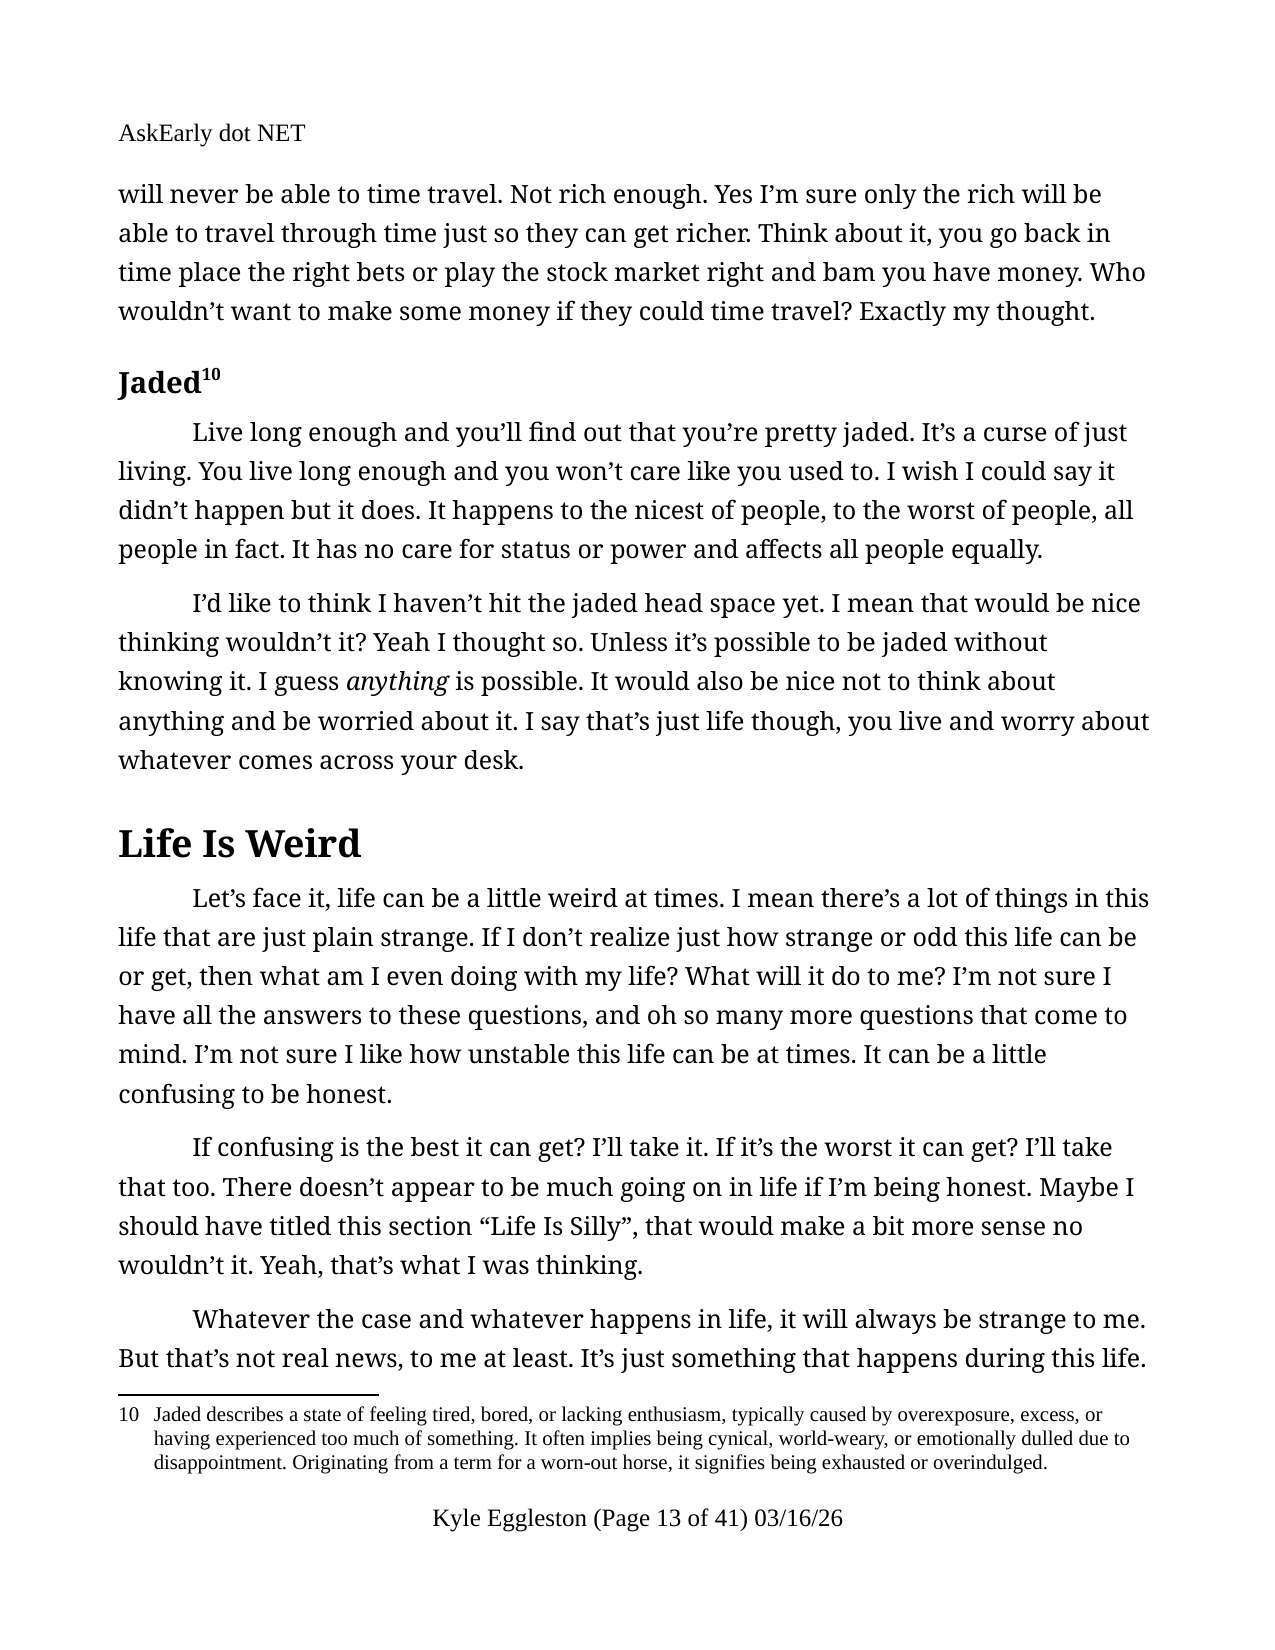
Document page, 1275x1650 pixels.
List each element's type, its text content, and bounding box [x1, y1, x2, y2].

text Let’s face it, life can be a little weird at times. I mean there’s a lot of things in this life that are just plain strange. If I don’t realize just how strange or odd this life can be or get, then what am I even doing with my life? What will it do to me? I’m not sure I have all the answers to these questions, and oh so many more questions that come to mind. I’m not sure I like how unstable this life can be at times. It can be a little confusing to be honest. [118, 880, 1157, 1110]
text will never be able to time travel. Not rich enough. Yes I’m sure only the rich will be able to travel through time just so they can get richer. Think about it, you go back in time place the right bets or play the stock market right and bam you have money. Who wouldn’t want to make some money if they could time travel? Exactly my thought. [118, 176, 1157, 328]
text Jaded describes a state of feeling tired, bored, or lacking enthusiasm, typically caused by overexposure, excess, or having experienced too much of something. It often implies being cynical, world-weary, or emotionally dulled due to disappointment. Originating from a term for a worn-out horse, it signifies being exhausted or overindulged. [118, 1401, 1157, 1474]
subtitle Jaded [118, 362, 1157, 402]
text Live long enough and you’ll find out that you’re pretty jaded. It’s a curse of just living. You live long enough and you won’t care like you used to. I wish I could say it didn’t happen but it does. It happens to the nicest of people, to the worst of people, all people in fact. It has no care for status or power and affects all people equally. [118, 414, 1157, 566]
text If confusing is the best it can get? I’ll take it. If it’s the worst it can get? I’ll take that too. There doesn’t appear to be much going on in life if I’m being honest. Maybe I should have titled this section “Life Is Silly”, that would make a bit more sense no wouldn’t it. Yeah, that’s what I was thinking. [118, 1130, 1157, 1282]
subtitle Life Is Weird [118, 817, 1157, 868]
text Whatever the case and whatever happens in life, it will always be strange to me. But that’s not real news, to me at least. It’s just something that happens during this life. [118, 1301, 1157, 1374]
text I’d like to think I haven’t hit the jaded head space yet. I mean that would be nice thinking wouldn’t it? Yeah I thought so. Unless it’s possible to be jaded without knowing it. I guess anything is possible. It would also be nice not to think about anything and be worried about it. I say that’s just life though, you live and worry about whatever comes across your desk. [118, 586, 1157, 776]
